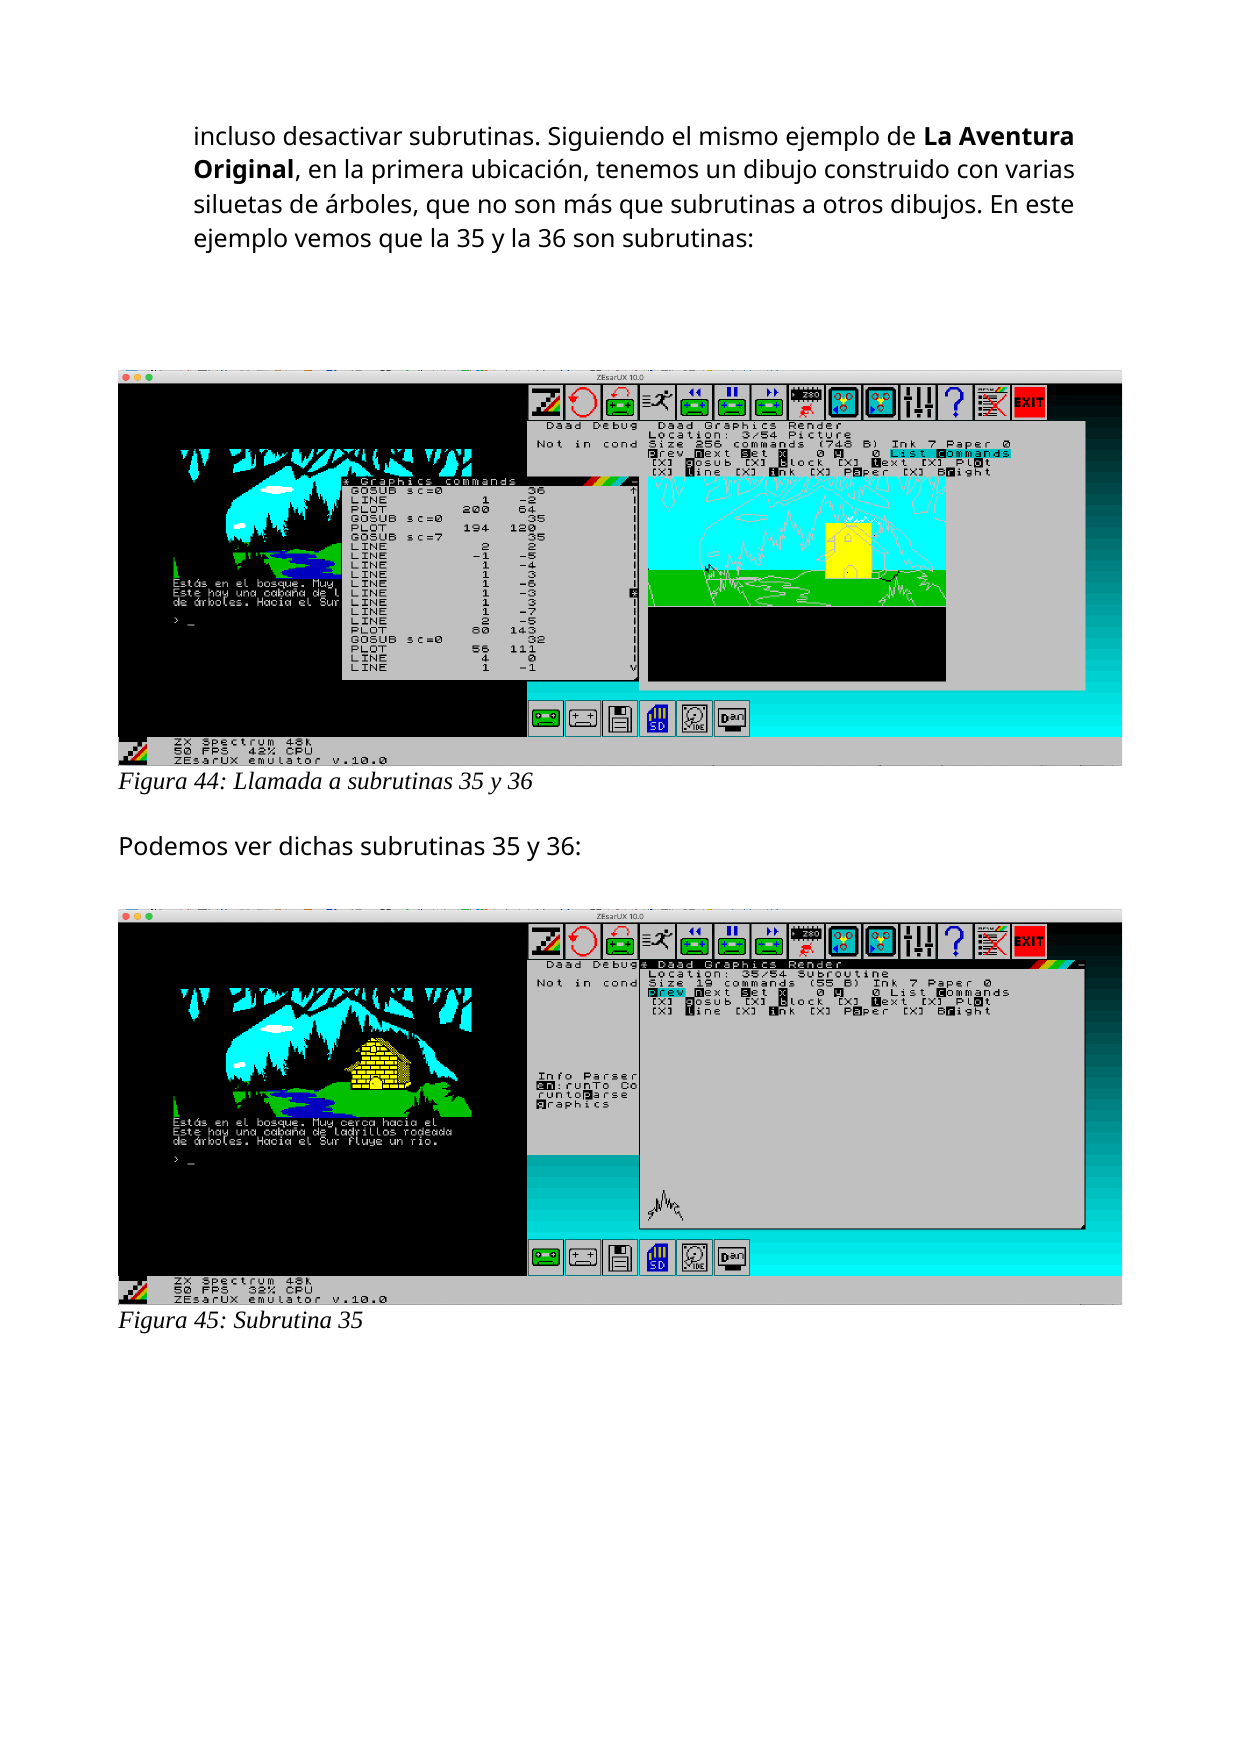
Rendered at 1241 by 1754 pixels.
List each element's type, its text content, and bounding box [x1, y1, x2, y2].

text Figura 44: Llamada a subrutinas 35 y 36 [118, 766, 1122, 794]
text Podemos ver dichas subrutinas 35 y 36: [118, 829, 1122, 863]
text Figura 45: Subrutina 35 [118, 1305, 1122, 1334]
picture [118, 370, 1123, 766]
picture [118, 909, 1123, 1305]
list incluso desactivar subrutinas. Siguiendo el mismo ejemplo de La Aventura Original, en la primera ubicación, tenemos un dibujo construido con varias siluetas de árboles, que no son más que subrutinas a otros dibujos. En este ejemplo vemos que la 35 y la 36 son subrutinas: [156, 118, 1122, 254]
